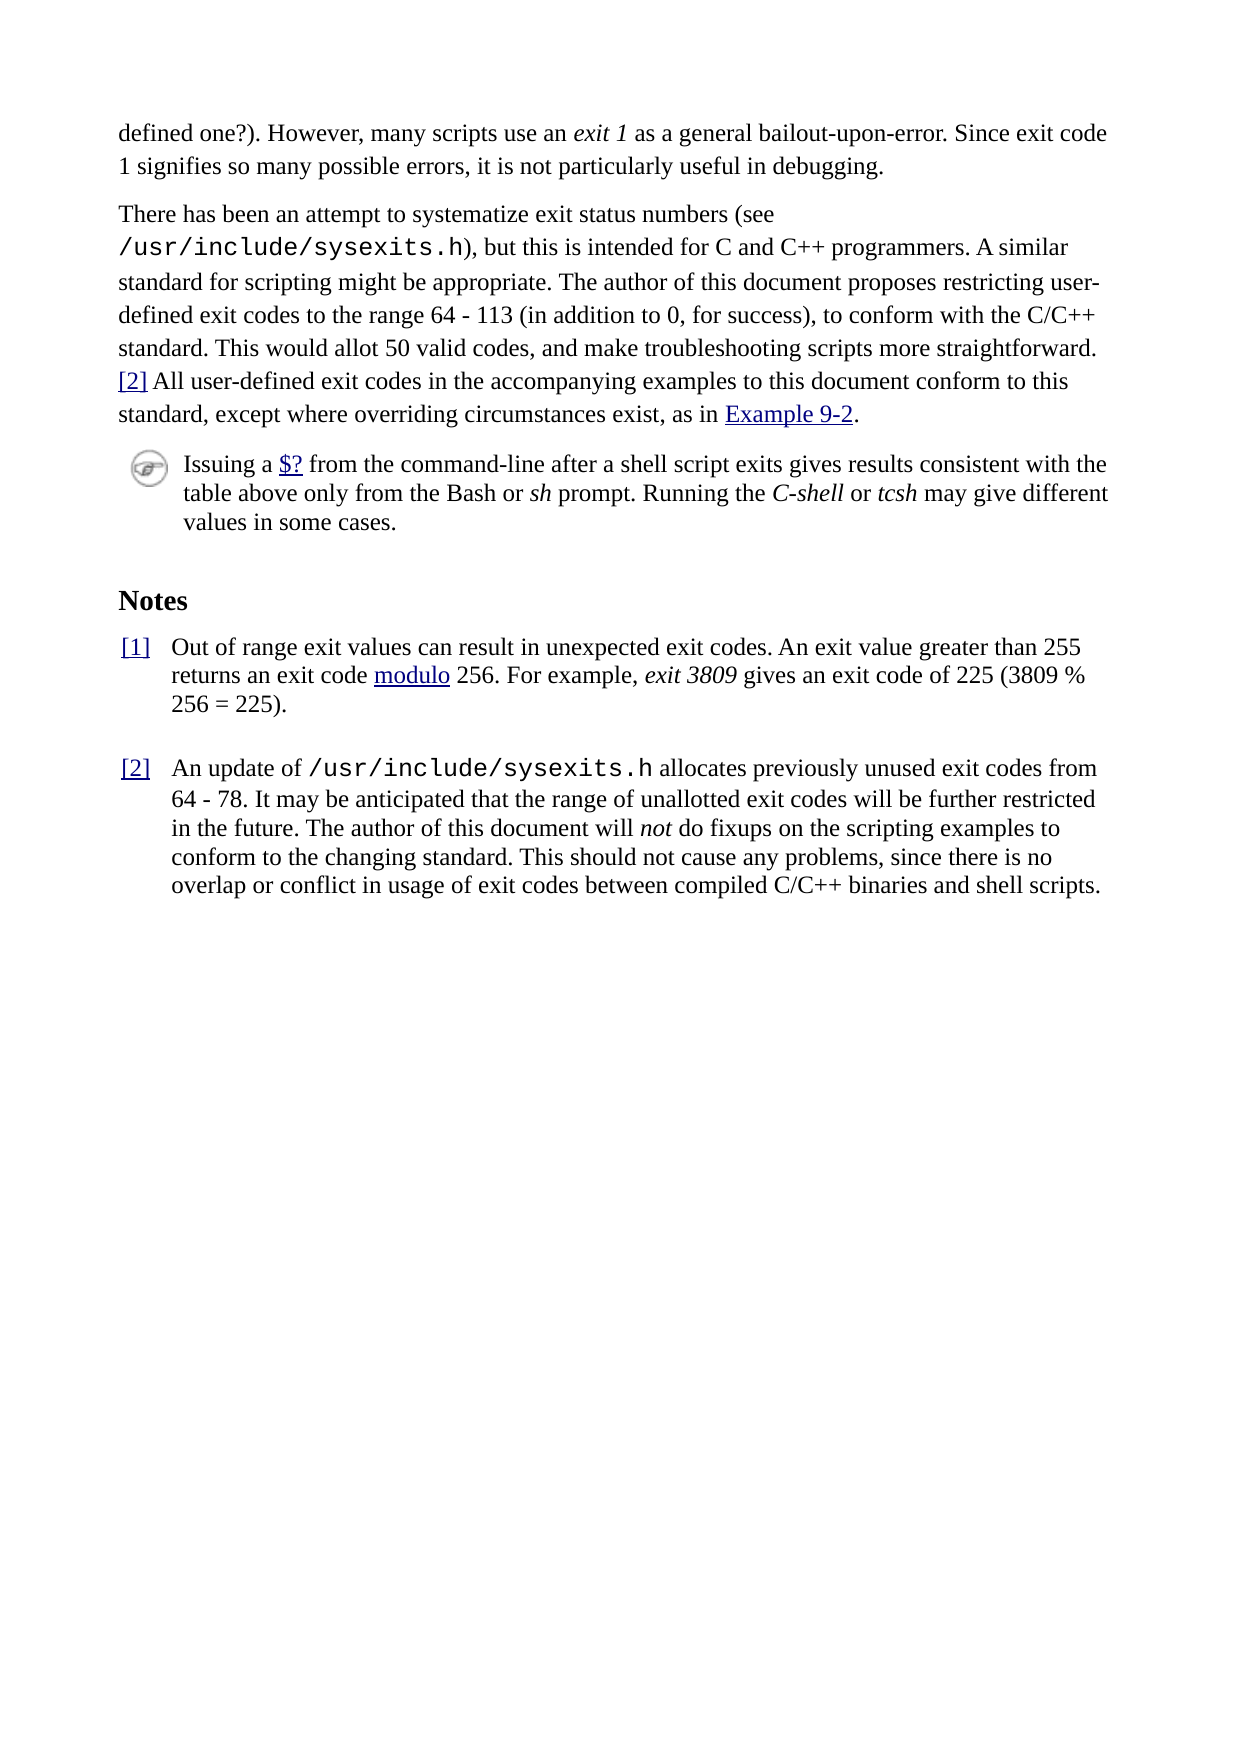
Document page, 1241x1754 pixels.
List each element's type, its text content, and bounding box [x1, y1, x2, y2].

table_cell An update of /usr/include/sysexits.h allocates previously unused exit codes from 64 - 78. It may be anticipated that the range of unallotted exit codes will be further restricted in the future. The author of this document will not do fixups on the scripting examples to conform to the changing standard. This should not cause any problems, since there is no overlap or conflict in usage of exit codes between compiled C/C++ binaries and shell scripts. [168, 750, 1122, 931]
text defined one?). However, many scripts use an exit 1 as a general bailout-upon-error. Since exit code 1 signifies so many possible errors, it is not particularly useful in debugging. [118, 118, 1122, 180]
picture [130, 449, 168, 487]
table_header Issuing a $? from the command-line after a shell script exits gives results consistent with the table above only from the Bash or sh prompt. Running the C-shell or tcsh may give different values in some cases. [180, 447, 1122, 568]
table_header [118, 447, 180, 568]
table_header Out of range exit values can result in unexpected exit codes. An exit value greater than 255 returns an exit code modulo 256. For example, exit 3809 gives an exit code of 225 (3809 % 256 = 225). [168, 629, 1122, 750]
table_cell [2] [118, 750, 168, 931]
subtitle Notes [118, 583, 1122, 616]
text There has been an attempt to systematize exit status numbers (see /usr/include/sysexits.h), but this is intended for C and C++ programmers. A similar standard for scripting might be appropriate. The author of this document proposes restricting user-defined exit codes to the range 64 - 113 (in addition to 0, for success), to conform with the C/C++ standard. This would allot 50 valid codes, and make troubleshooting scripts more straightforward. [2] All user-defined exit codes in the accompanying examples to this document conform to this standard, except where overriding circumstances exist, as in Example 9-2. [118, 199, 1122, 428]
table_header [1] [118, 629, 168, 750]
